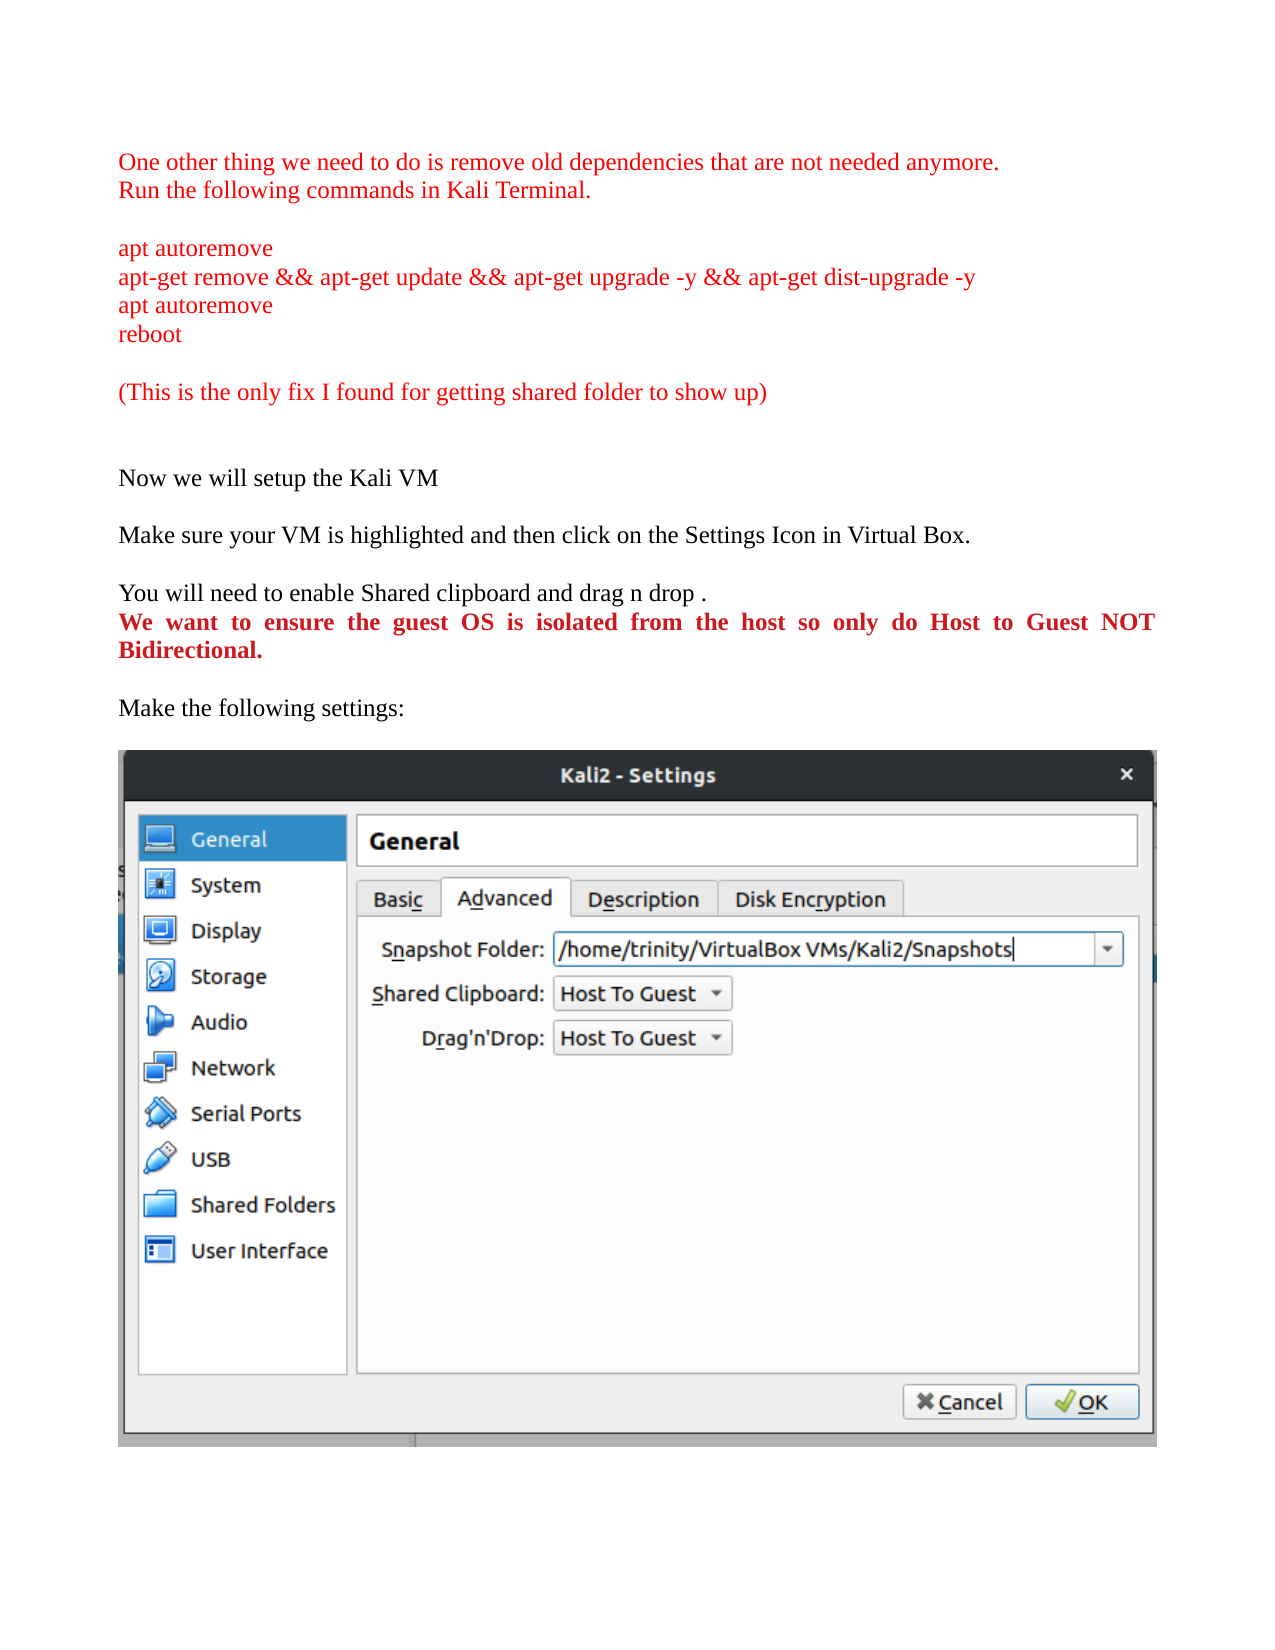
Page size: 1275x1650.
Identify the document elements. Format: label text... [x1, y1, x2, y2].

text apt autoremove [118, 233, 1157, 262]
text One other thing we need to do is remove old dependencies that are not needed anymore. [118, 147, 1157, 176]
text reboot [118, 319, 1157, 348]
text Make the following settings: [118, 693, 1157, 722]
picture [118, 750, 1157, 1447]
text Now we will setup the Kali VM [118, 463, 1157, 492]
text Make sure your VM is highlighted and then click on the Settings Icon in Virtual Box. [118, 521, 1157, 549]
text You will need to enable Shared clipboard and drag n drop . [118, 578, 1157, 607]
text Run the following commands in Kali Terminal. [118, 176, 1157, 204]
text apt autoremove [118, 291, 1157, 319]
text apt-get remove && apt-get update && apt-get upgrade -y && apt-get dist-upgrade -y [118, 262, 1157, 291]
text We want to ensure the guest OS is isolated from the host so only do Host to Guest NOT Bidirectional. [118, 607, 1157, 664]
text (This is the only fix I found for getting shared folder to show up) [118, 377, 1157, 406]
